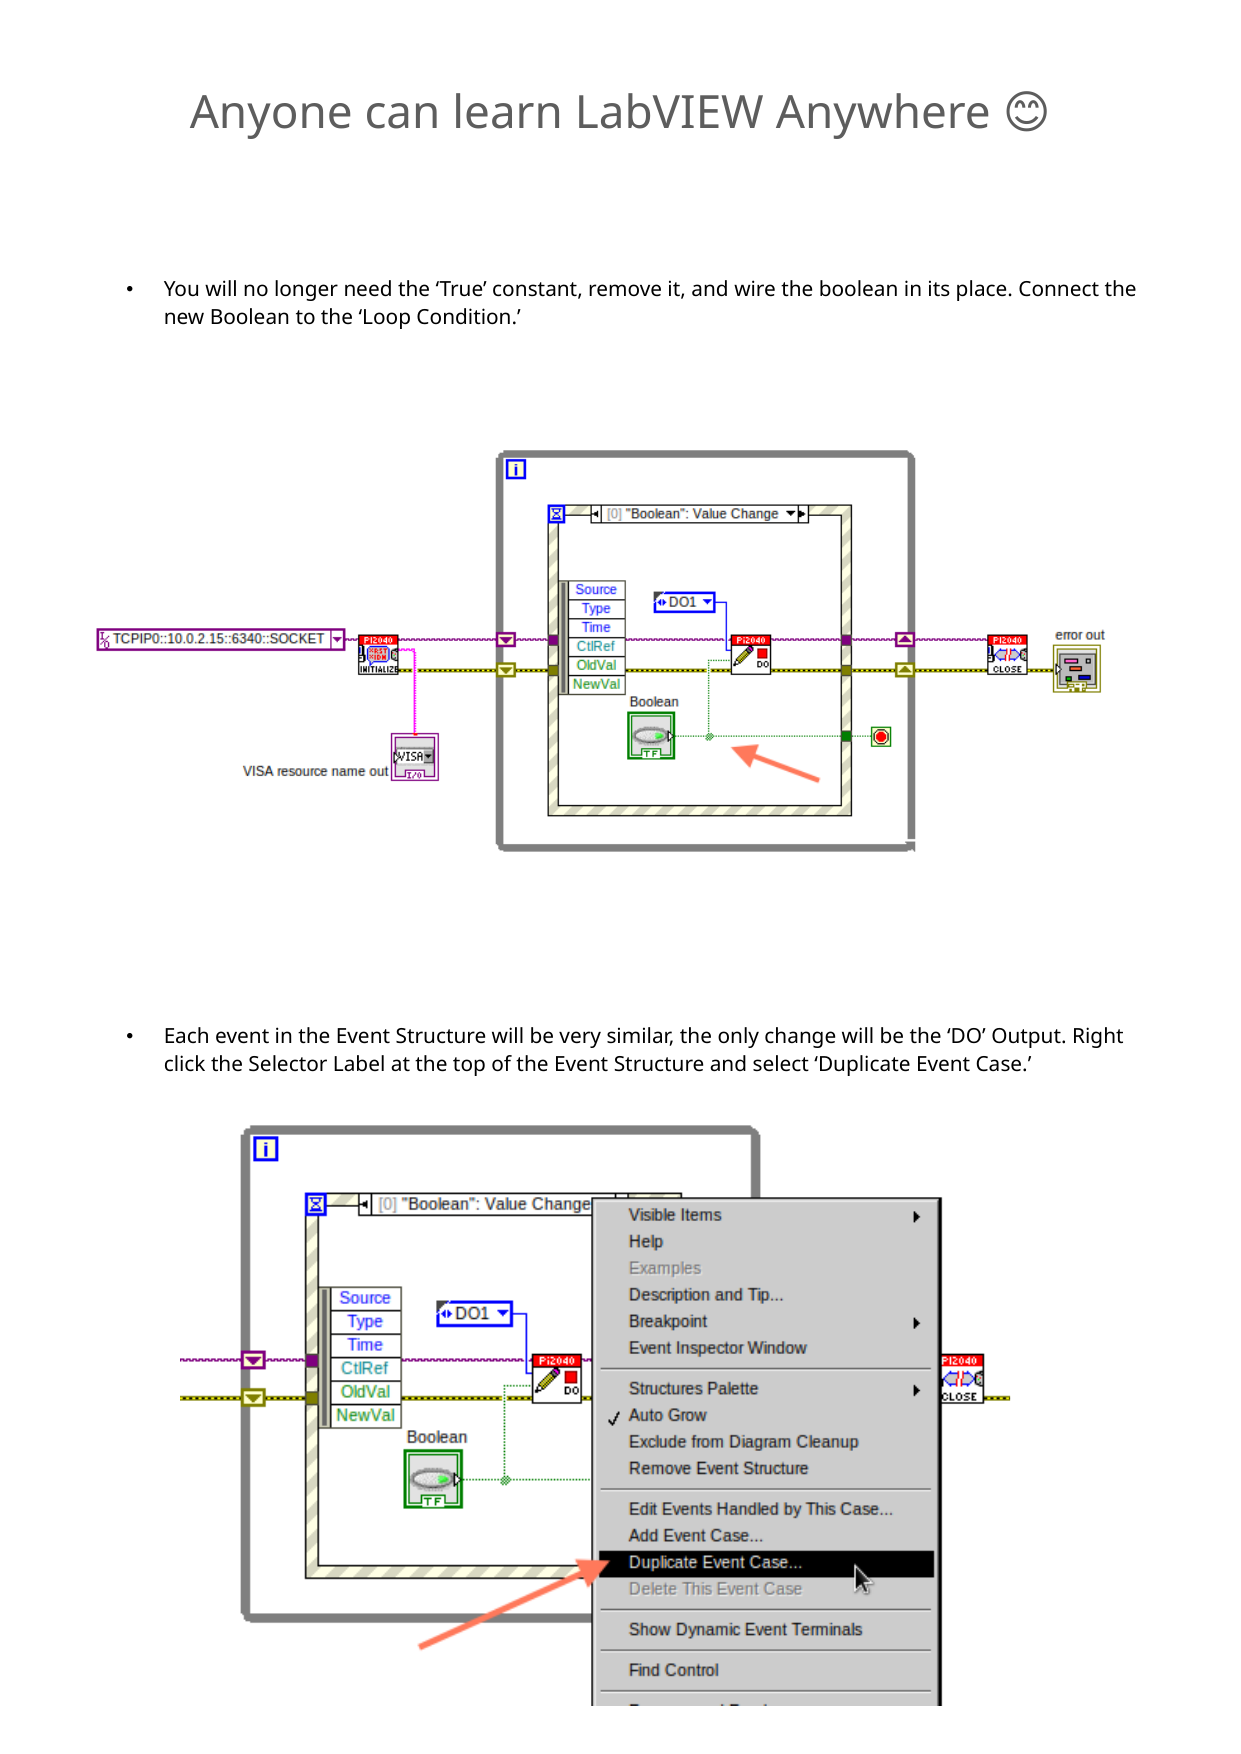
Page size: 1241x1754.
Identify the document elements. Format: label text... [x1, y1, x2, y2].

list Each event in the Event Structure will be very similar, the only change will be the ‘DO’ Output. Right click the Selector Label at the top of the Event Structure and select ‘Duplicate Event Case.’ [126, 1021, 1152, 1078]
list You will no longer need the ‘True’ constant, remove it, and wire the boolean in its place. Connect the new Boolean to the ‘Loop Condition.’ [126, 274, 1152, 331]
picture [79, 415, 1143, 872]
picture [180, 1099, 1011, 1706]
